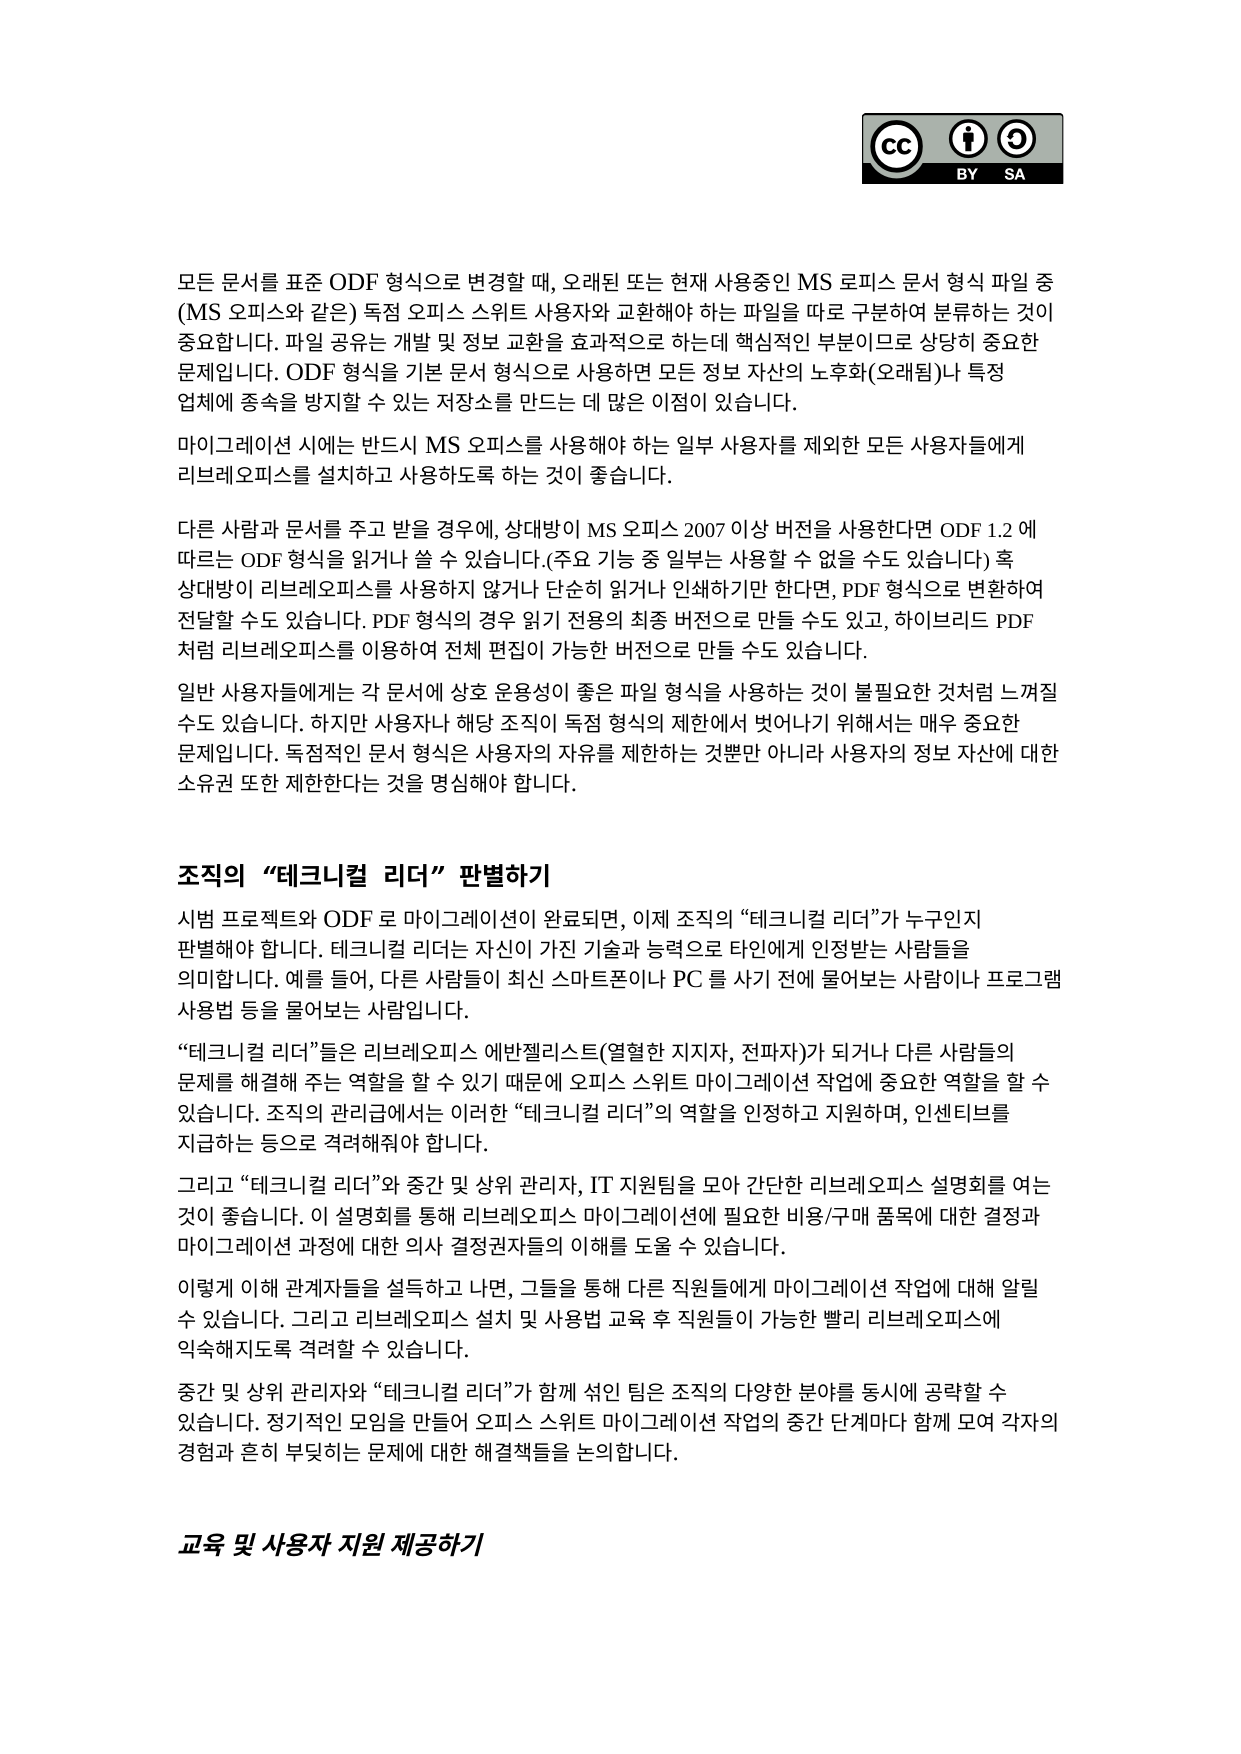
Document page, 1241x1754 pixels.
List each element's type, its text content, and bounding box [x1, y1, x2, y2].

text 일반 사용자들에게는 각 문서에 상호 운용성이 좋은 파일 형식을 사용하는 것이 불필요한 것처럼 느껴질 수도 있습니다. 하지만 사용자나 해당 조직이 독점 형식의 제한에서 벗어나기 위해서는 매우 중요한 문제입니다. 독점적인 문서 형식은 사용자의 자유를 제한하는 것뿐만 아니라 사용자의 정보 자산에 대한 소유권 또한 제한한다는 것을 명심해야 합니다. [177, 677, 1063, 797]
text 마이그레이션 시에는 반드시 MS 오피스를 사용해야 하는 일부 사용자를 제외한 모든 사용자들에게 리브레오피스를 설치하고 사용하도록 하는 것이 좋습니다. [177, 429, 1063, 489]
text 시범 프로젝트와 ODF로 마이그레이션이 완료되면, 이제 조직의 “테크니컬 리더”가 누구인지 판별해야 합니다. 테크니컬 리더는 자신이 가진 기술과 능력으로 타인에게 인정받는 사람들을 의미합니다. 예를 들어, 다른 사람들이 최신 스마트폰이나 PC를 사기 전에 물어보는 사람이나 프로그램 사용법 등을 물어보는 사람입니다. [177, 903, 1063, 1024]
text 그리고 “테크니컬 리더”와 중간 및 상위 관리자, IT 지원팀을 모아 간단한 리브레오피스 설명회를 여는 것이 좋습니다. 이 설명회를 통해 리브레오피스 마이그레이션에 필요한 비용/구매 품목에 대한 결정과 마이그레이션 과정에 대한 의사 결정권자들의 이해를 도울 수 있습니다. [177, 1170, 1063, 1260]
text 조직의 “테크니컬 리더” 판별하기 [177, 862, 1063, 891]
text 이렇게 이해 관계자들을 설득하고 나면, 그들을 통해 다른 직원들에게 마이그레이션 작업에 대해 알릴 수 있습니다. 그리고 리브레오피스 설치 및 사용법 교육 후 직원들이 가능한 빨리 리브레오피스에 익숙해지도록 격려할 수 있습니다. [177, 1273, 1063, 1363]
picture [862, 113, 1064, 184]
text 모든 문서를 표준 ODF 형식으로 변경할 때, 오래된 또는 현재 사용중인 MS 로피스 문서 형식 파일 중 (MS 오피스와 같은) 독점 오피스 스위트 사용자와 교환해야 하는 파일을 따로 구분하여 분류하는 것이 중요합니다. 파일 공유는 개발 및 정보 교환을 효과적으로 하는데 핵심적인 부분이므로 상당히 중요한 문제입니다. ODF 형식을 기본 문서 형식으로 사용하면 모든 정보 자산의 노후화(오래됨)나 특정 업체에 종속을 방지할 수 있는 저장소를 만드는 데 많은 이점이 있습니다. [177, 266, 1063, 417]
text “테크니컬 리더”들은 리브레오피스 에반젤리스트(열혈한 지지자, 전파자)가 되거나 다른 사람들의 문제를 해결해 주는 역할을 할 수 있기 때문에 오피스 스위트 마이그레이션 작업에 중요한 역할을 할 수 있습니다. 조직의 관리급에서는 이러한 “테크니컬 리더”의 역할을 인정하고 지원하며, 인센티브를 지급하는 등으로 격려해줘야 합니다. [177, 1036, 1063, 1157]
text 중간 및 상위 관리자와 “테크니컬 리더”가 함께 섞인 팀은 조직의 다양한 분야를 동시에 공략할 수 있습니다. 정기적인 모임을 만들어 오피스 스위트 마이그레이션 작업의 중간 단계마다 함께 모여 각자의 경험과 흔히 부딪히는 문제에 대한 해결책들을 논의합니다. [177, 1376, 1063, 1466]
text 교육 및 사용자 지원 제공하기 [177, 1525, 1063, 1561]
